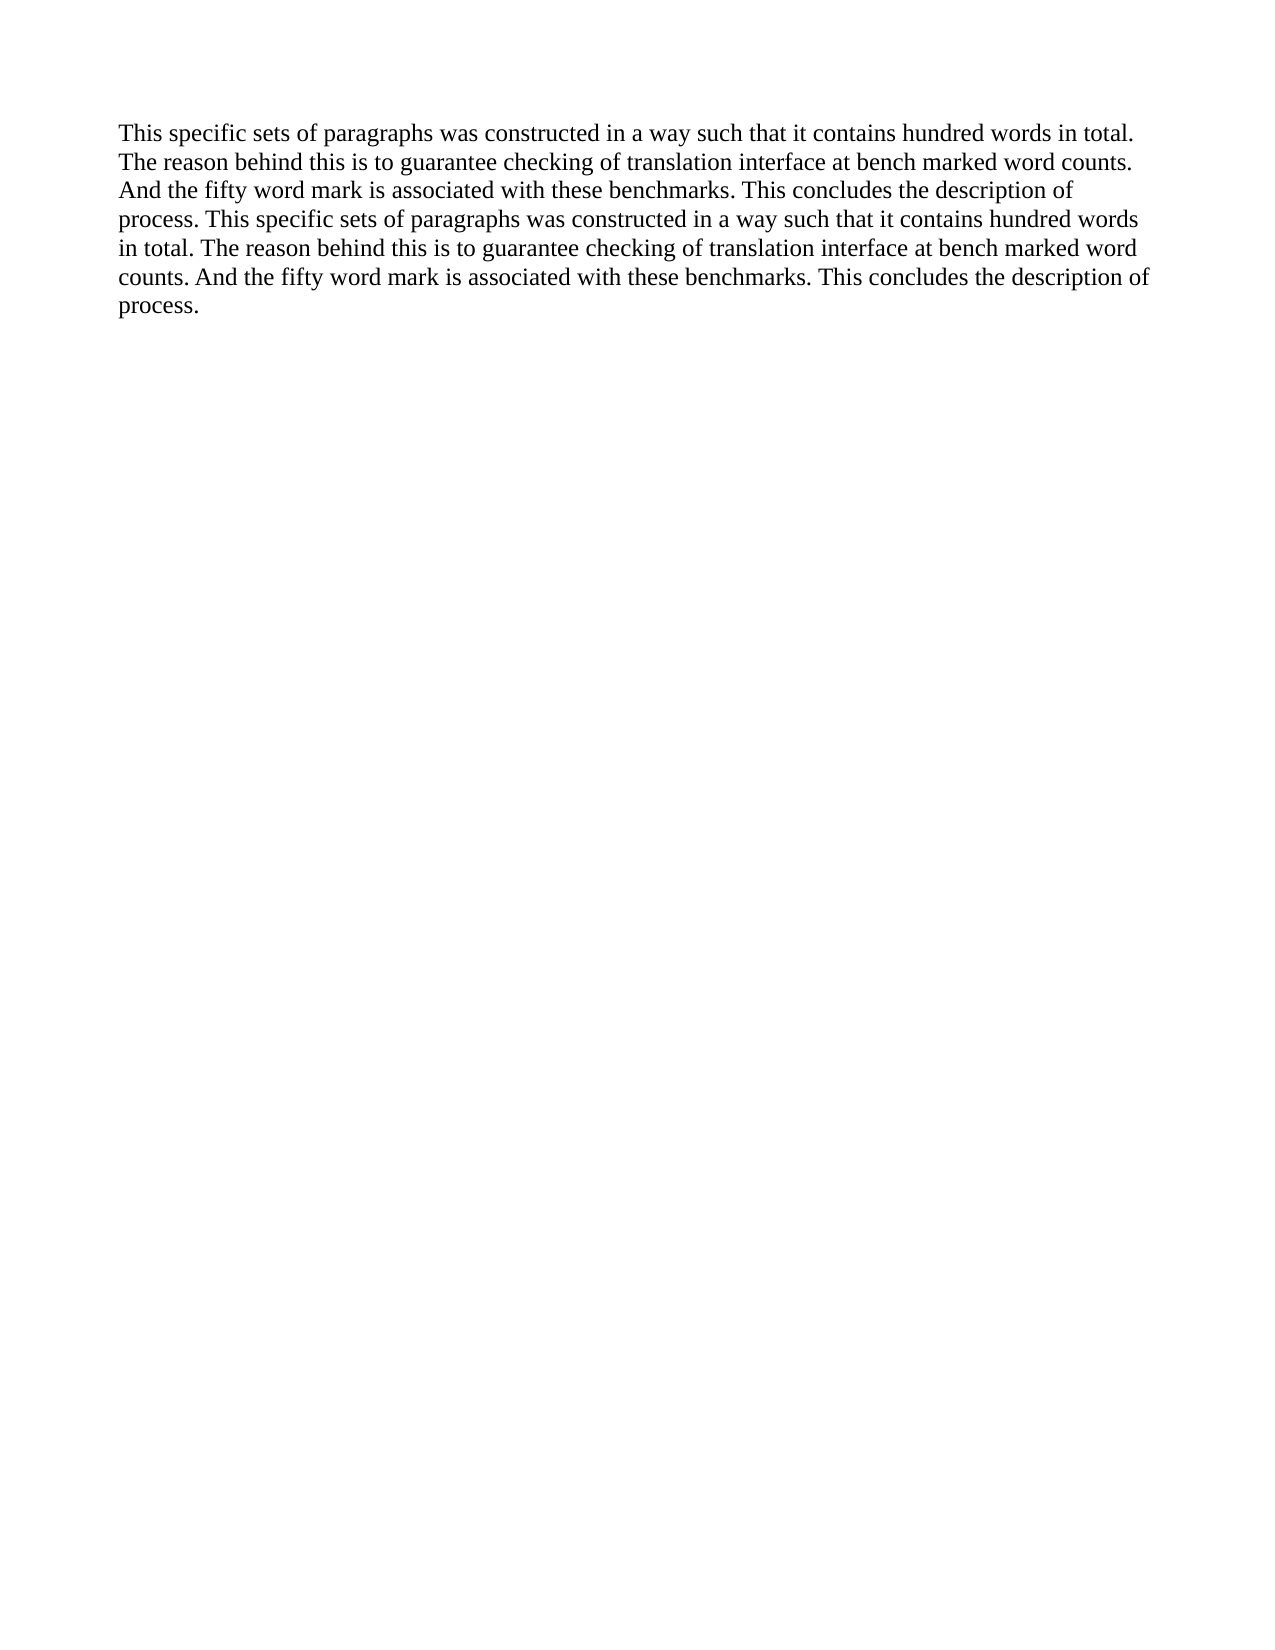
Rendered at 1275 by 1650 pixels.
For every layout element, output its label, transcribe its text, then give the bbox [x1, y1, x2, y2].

text This specific sets of paragraphs was constructed in a way such that it contains hundred words in total. The reason behind this is to guarantee checking of translation interface at bench marked word counts. And the fifty word mark is associated with these benchmarks. This concludes the description of process. This specific sets of paragraphs was constructed in a way such that it contains hundred words in total. The reason behind this is to guarantee checking of translation interface at bench marked word counts. And the fifty word mark is associated with these benchmarks. This concludes the description of process. [118, 118, 1157, 319]
